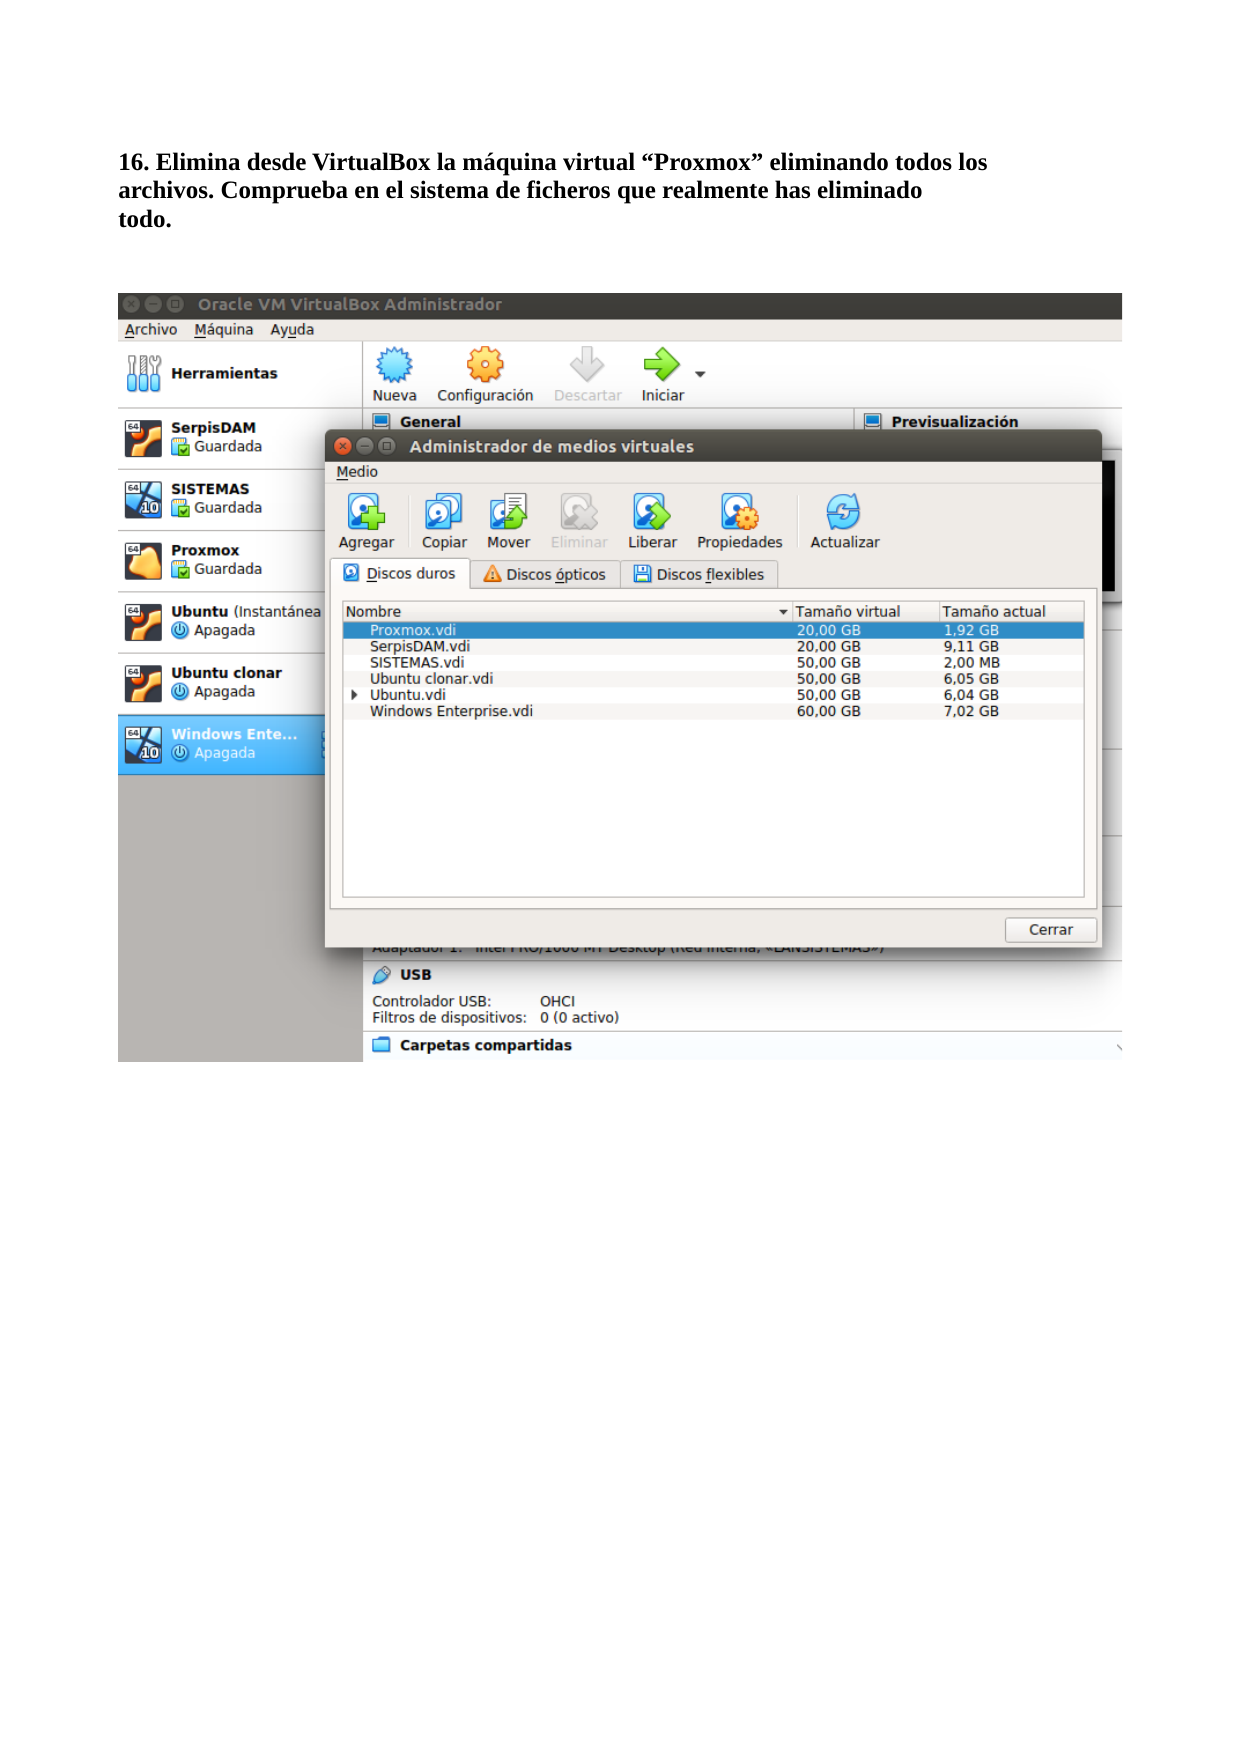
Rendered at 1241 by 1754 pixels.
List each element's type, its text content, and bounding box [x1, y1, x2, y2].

text todo. [118, 204, 1122, 233]
text 16. Elimina desde VirtualBox la máquina virtual “Proxmox” eliminando todos los [118, 147, 1122, 176]
picture [118, 293, 1123, 1062]
text archivos. Comprueba en el sistema de ficheros que realmente has eliminado [118, 176, 1122, 204]
